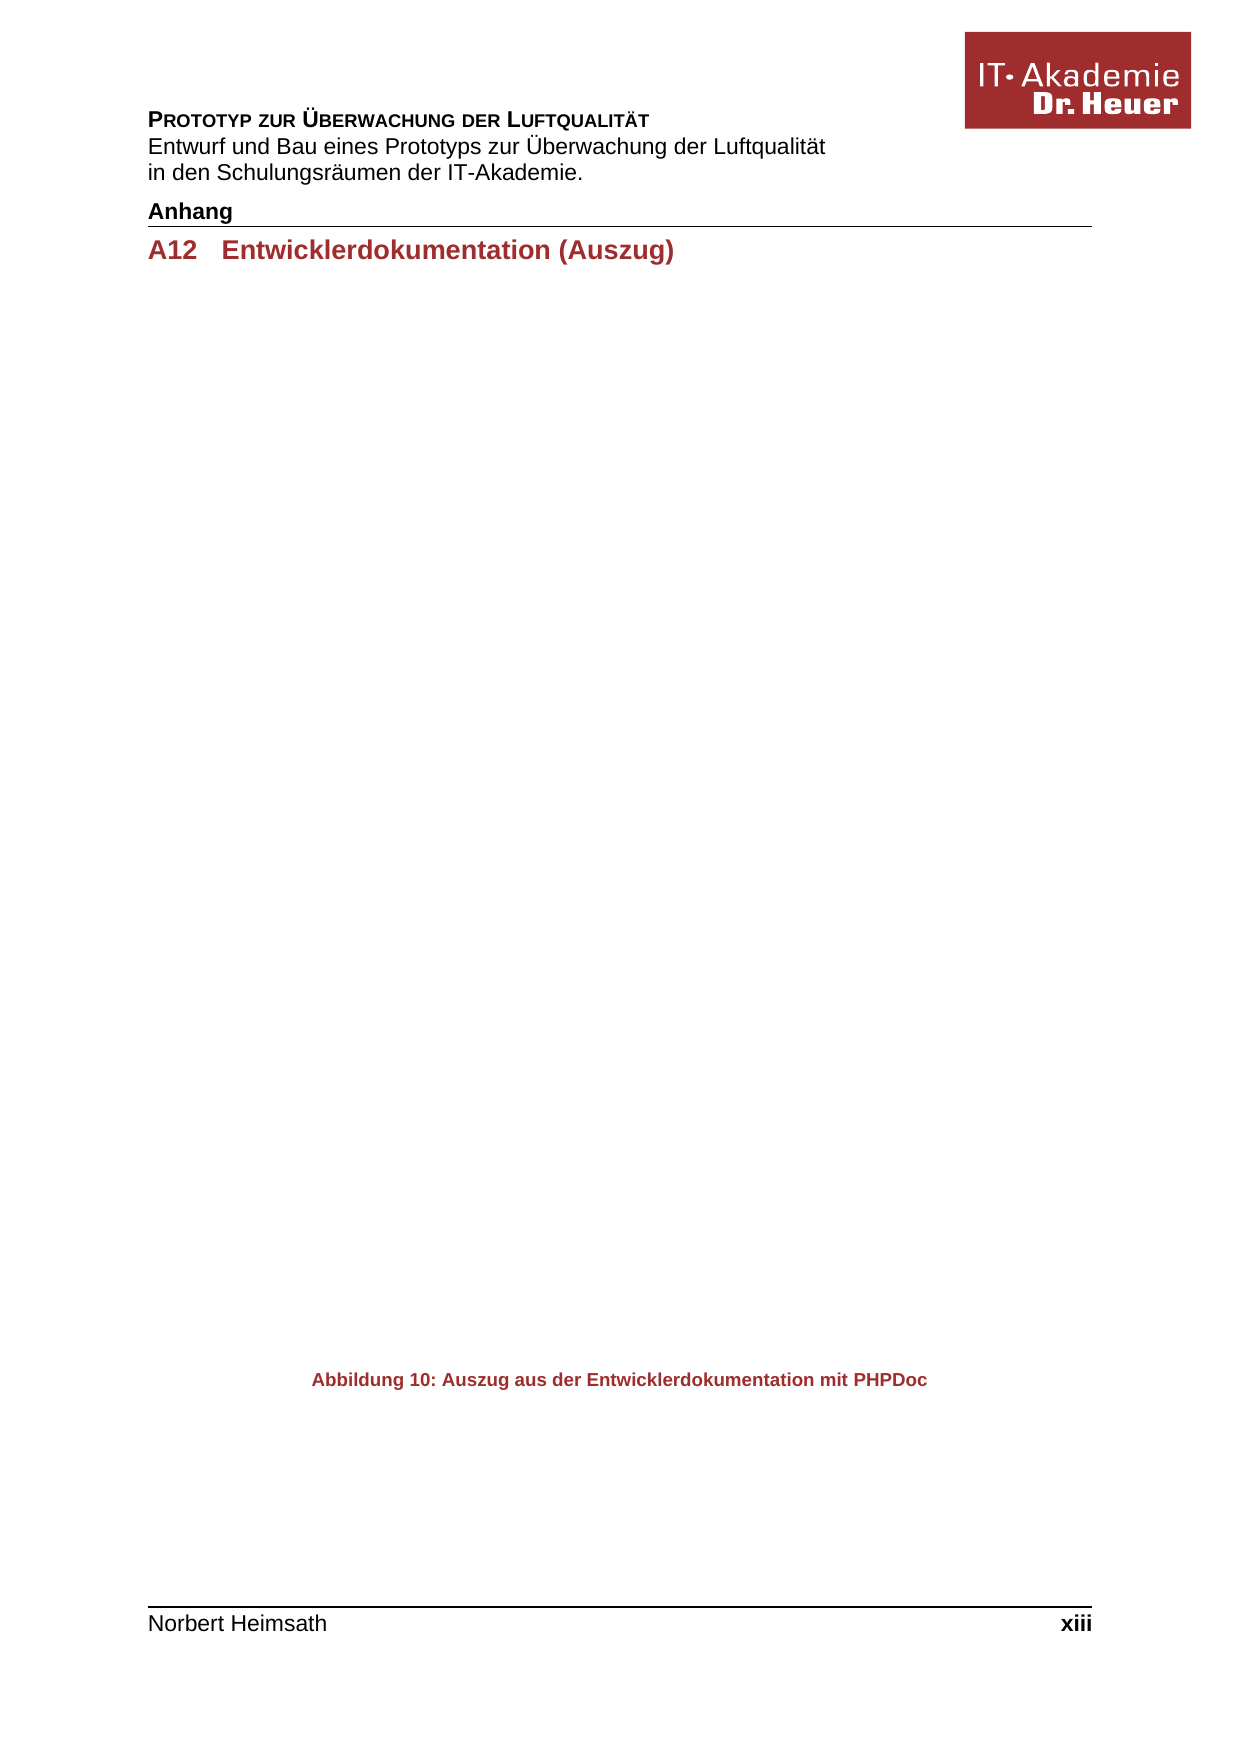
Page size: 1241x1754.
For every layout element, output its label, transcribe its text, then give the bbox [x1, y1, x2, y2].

subtitle Entwicklerdokumentation (Auszug) [148, 234, 1092, 265]
text Abbildung 10: Auszug aus der Entwicklerdokumentation mit PHPDoc [148, 272, 1091, 1390]
